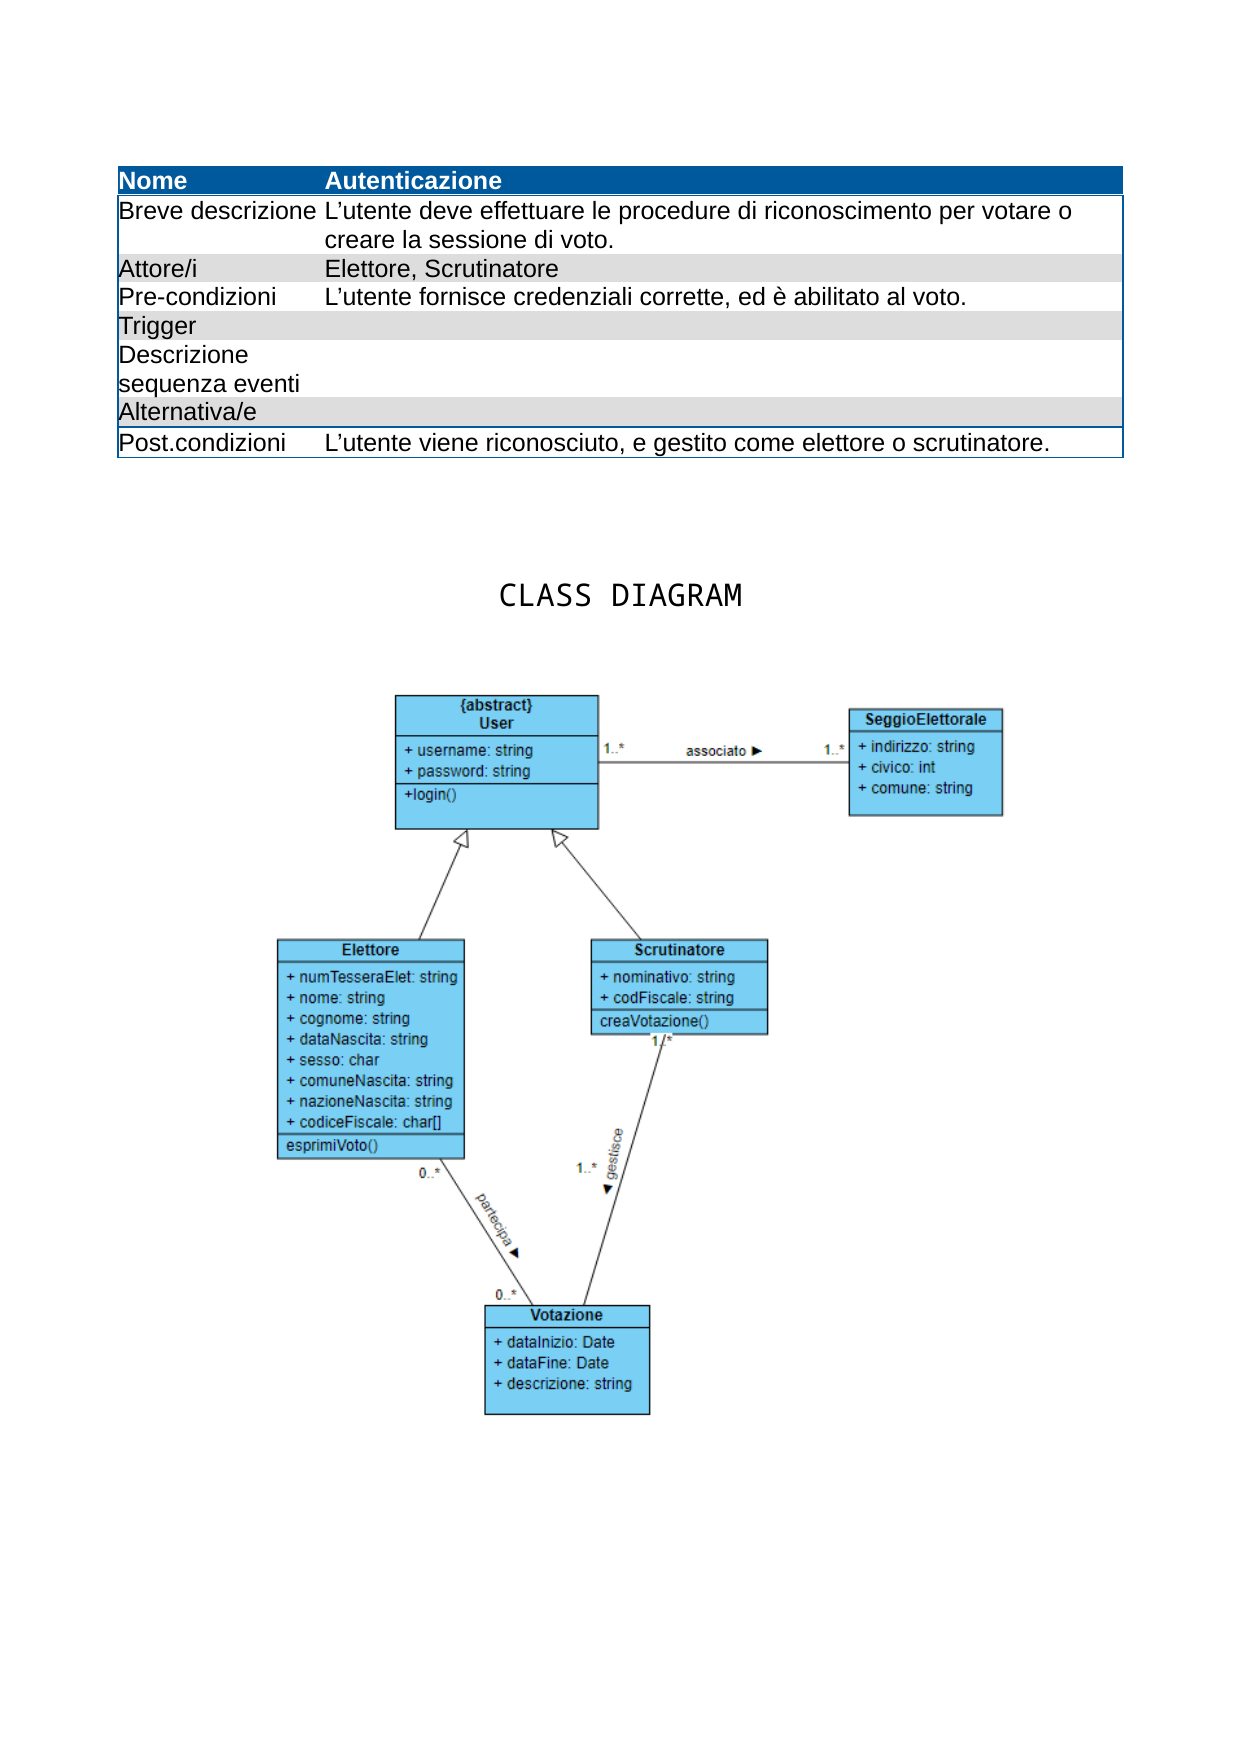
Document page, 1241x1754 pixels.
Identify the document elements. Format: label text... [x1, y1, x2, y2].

table_cell L’utente fornisce credenziali corrette, ed è abilitato al voto. [324, 282, 1122, 311]
table_cell Trigger [119, 311, 324, 340]
table_header Autenticazione [324, 166, 1123, 194]
table_cell Breve descrizione [119, 196, 324, 253]
table_cell Post.condizioni [119, 428, 324, 456]
table_cell Alternativa/e [119, 397, 324, 426]
text CLASS DIAGRAM [118, 573, 1122, 616]
table_cell Descrizione sequenza eventi [119, 340, 324, 397]
table_cell Pre-condizioni [119, 282, 324, 311]
table_cell [324, 340, 1122, 397]
table_cell L’utente deve effettuare le procedure di riconoscimento per votare o creare la sessione di voto. [324, 196, 1122, 253]
table_header Nome [118, 166, 324, 194]
table_cell [324, 311, 1122, 340]
table_cell Attore/i [119, 254, 324, 282]
table_cell [324, 397, 1122, 426]
table_cell L’utente viene riconosciuto, e gestito come elettore o scrutinatore. [324, 428, 1122, 456]
table_cell Elettore, Scrutinatore [324, 254, 1122, 282]
picture [246, 677, 1028, 1454]
